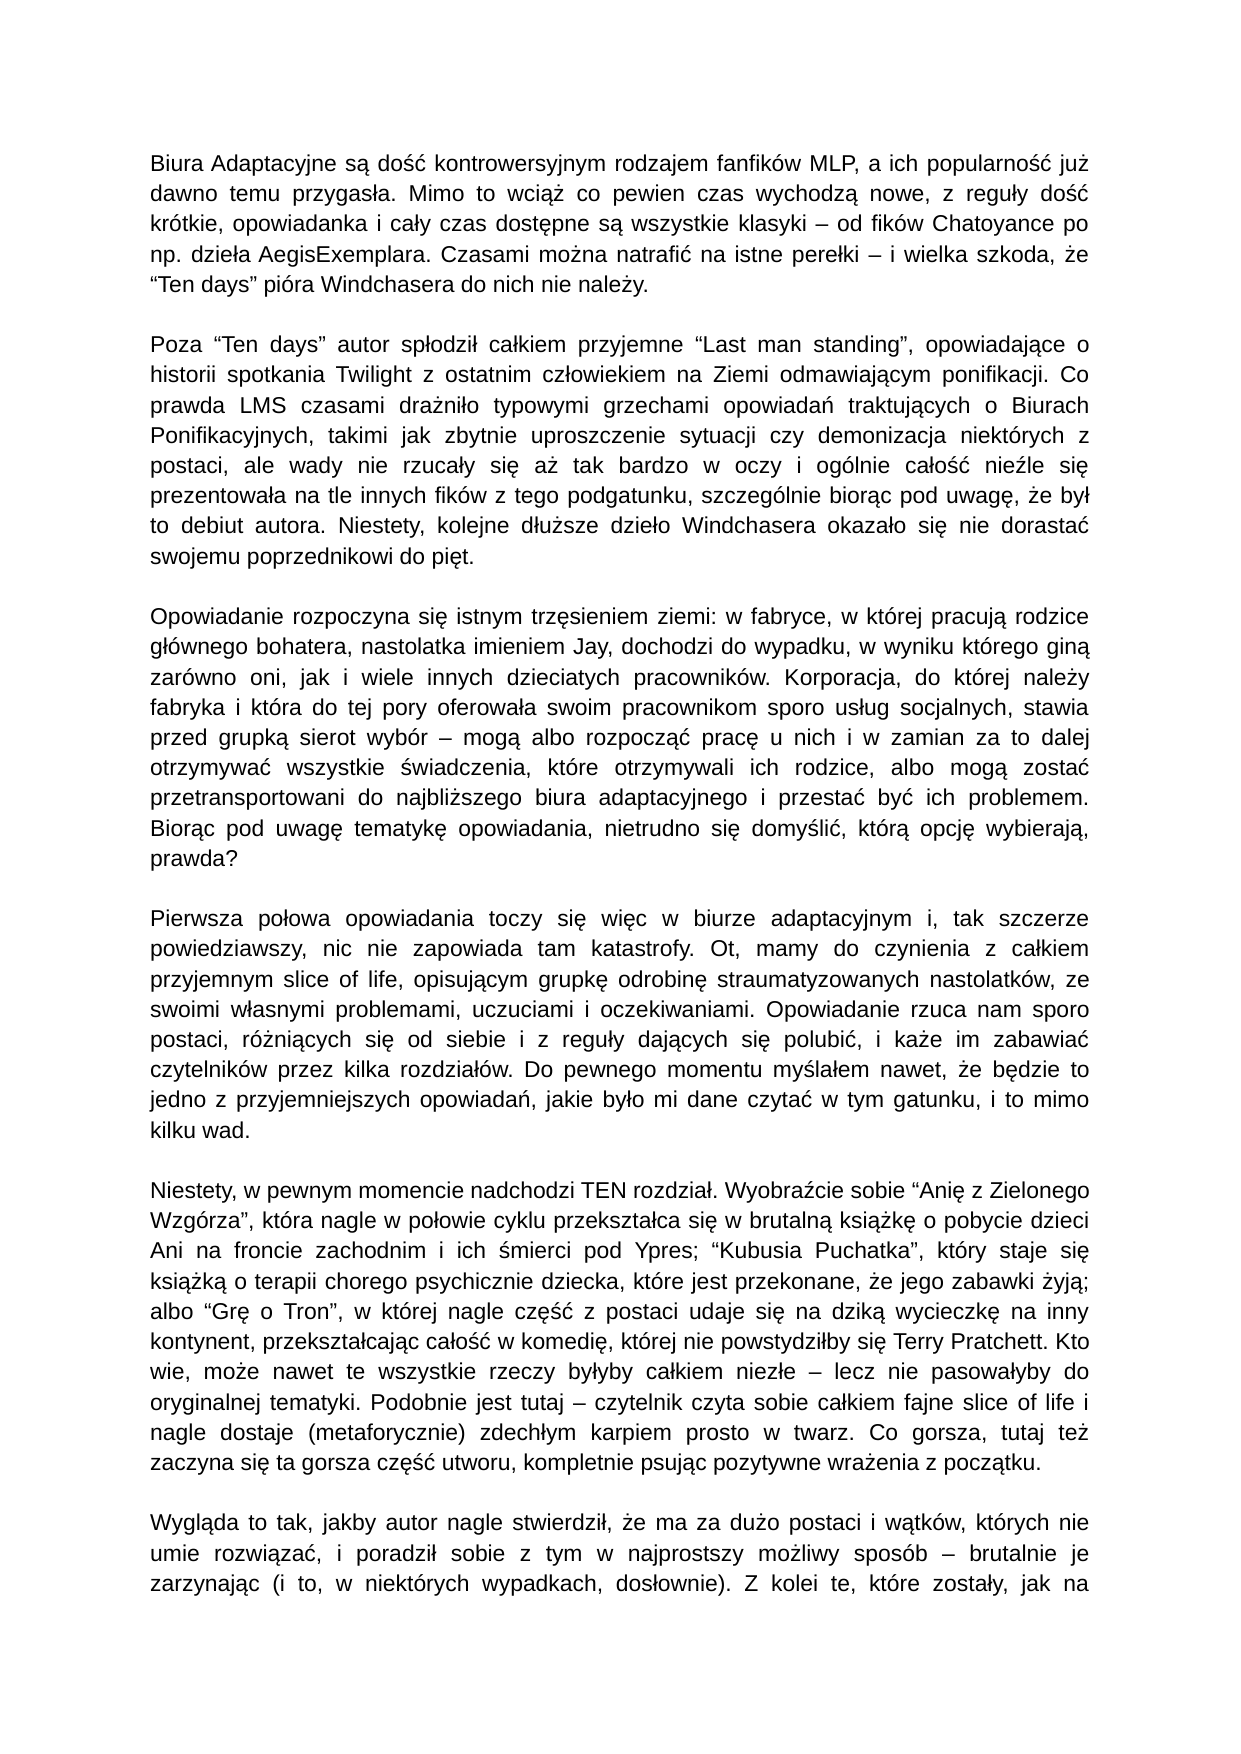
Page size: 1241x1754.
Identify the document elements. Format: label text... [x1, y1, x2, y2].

text Poza “Ten days” autor spłodził całkiem przyjemne “Last man standing”, opowiadające o historii spotkania Twilight z ostatnim człowiekiem na Ziemi odmawiającym ponifikacji. Co prawda LMS czasami drażniło typowymi grzechami opowiadań traktujących o Biurach Ponifikacyjnych, takimi jak zbytnie uproszczenie sytuacji czy demonizacja niektórych z postaci, ale wady nie rzucały się aż tak bardzo w oczy i ogólnie całość nieźle się prezentowała na tle innych fików z tego podgatunku, szczególnie biorąc pod uwagę, że był to debiut autora. Niestety, kolejne dłuższe dzieło Windchasera okazało się nie dorastać swojemu poprzednikowi do pięt. [150, 331, 1090, 569]
text Biura Adaptacyjne są dość kontrowersyjnym rodzajem fanfików MLP, a ich popularność już dawno temu przygasła. Mimo to wciąż co pewien czas wychodzą nowe, z reguły dość krótkie, opowiadanka i cały czas dostępne są wszystkie klasyki – od fików Chatoyance po np. dzieła AegisExemplara. Czasami można natrafić na istne perełki – i wielka szkoda, że “Ten days” pióra Windchasera do nich nie należy. [150, 150, 1090, 297]
text Niestety, w pewnym momencie nadchodzi TEN rozdział. Wyobraźcie sobie “Anię z Zielonego Wzgórza”, która nagle w połowie cyklu przekształca się w brutalną książkę o pobycie dzieci Ani na froncie zachodnim i ich śmierci pod Ypres; “Kubusia Puchatka”, który staje się książką o terapii chorego psychicznie dziecka, które jest przekonane, że jego zabawki żyją; albo “Grę o Tron”, w której nagle część z postaci udaje się na dziką wycieczkę na inny kontynent, przekształcając całość w komedię, której nie powstydziłby się Terry Pratchett. Kto wie, może nawet te wszystkie rzeczy byłyby całkiem niezłe – lecz nie pasowałyby do oryginalnej tematyki. Podobnie jest tutaj – czytelnik czyta sobie całkiem fajne slice of life i nagle dostaje (metaforycznie) zdechłym karpiem prosto w twarz. Co gorsza, tutaj też zaczyna się ta gorsza część utworu, kompletnie psując pozytywne wrażenia z początku. [150, 1177, 1090, 1475]
text Pierwsza połowa opowiadania toczy się więc w biurze adaptacyjnym i, tak szczerze powiedziawszy, nic nie zapowiada tam katastrofy. Ot, mamy do czynienia z całkiem przyjemnym slice of life, opisującym grupkę odrobinę straumatyzowanych nastolatków, ze swoimi własnymi problemami, uczuciami i oczekiwaniami. Opowiadanie rzuca nam sporo postaci, różniących się od siebie i z reguły dających się polubić, i każe im zabawiać czytelników przez kilka rozdziałów. Do pewnego momentu myślałem nawet, że będzie to jedno z przyjemniejszych opowiadań, jakie było mi dane czytać w tym gatunku, i to mimo kilku wad. [150, 905, 1090, 1143]
text Wygląda to tak, jakby autor nagle stwierdził, że ma za dużo postaci i wątków, których nie umie rozwiązać, i poradził sobie z tym w najprostszy możliwy sposób – brutalnie je zarzynając (i to, w niektórych wypadkach, dosłownie). Z kolei te, które zostały, jak na [150, 1509, 1090, 1596]
text Opowiadanie rozpoczyna się istnym trzęsieniem ziemi: w fabryce, w której pracują rodzice głównego bohatera, nastolatka imieniem Jay, dochodzi do wypadku, w wyniku którego giną zarówno oni, jak i wiele innych dzieciatych pracowników. Korporacja, do której należy fabryka i która do tej pory oferowała swoim pracownikom sporo usług socjalnych, stawia przed grupką sierot wybór – mogą albo rozpocząć pracę u nich i w zamian za to dalej otrzymywać wszystkie świadczenia, które otrzymywali ich rodzice, albo mogą zostać przetransportowani do najbliższego biura adaptacyjnego i przestać być ich problemem. Biorąc pod uwagę tematykę opowiadania, nietrudno się domyślić, którą opcję wybierają, prawda? [150, 603, 1090, 871]
